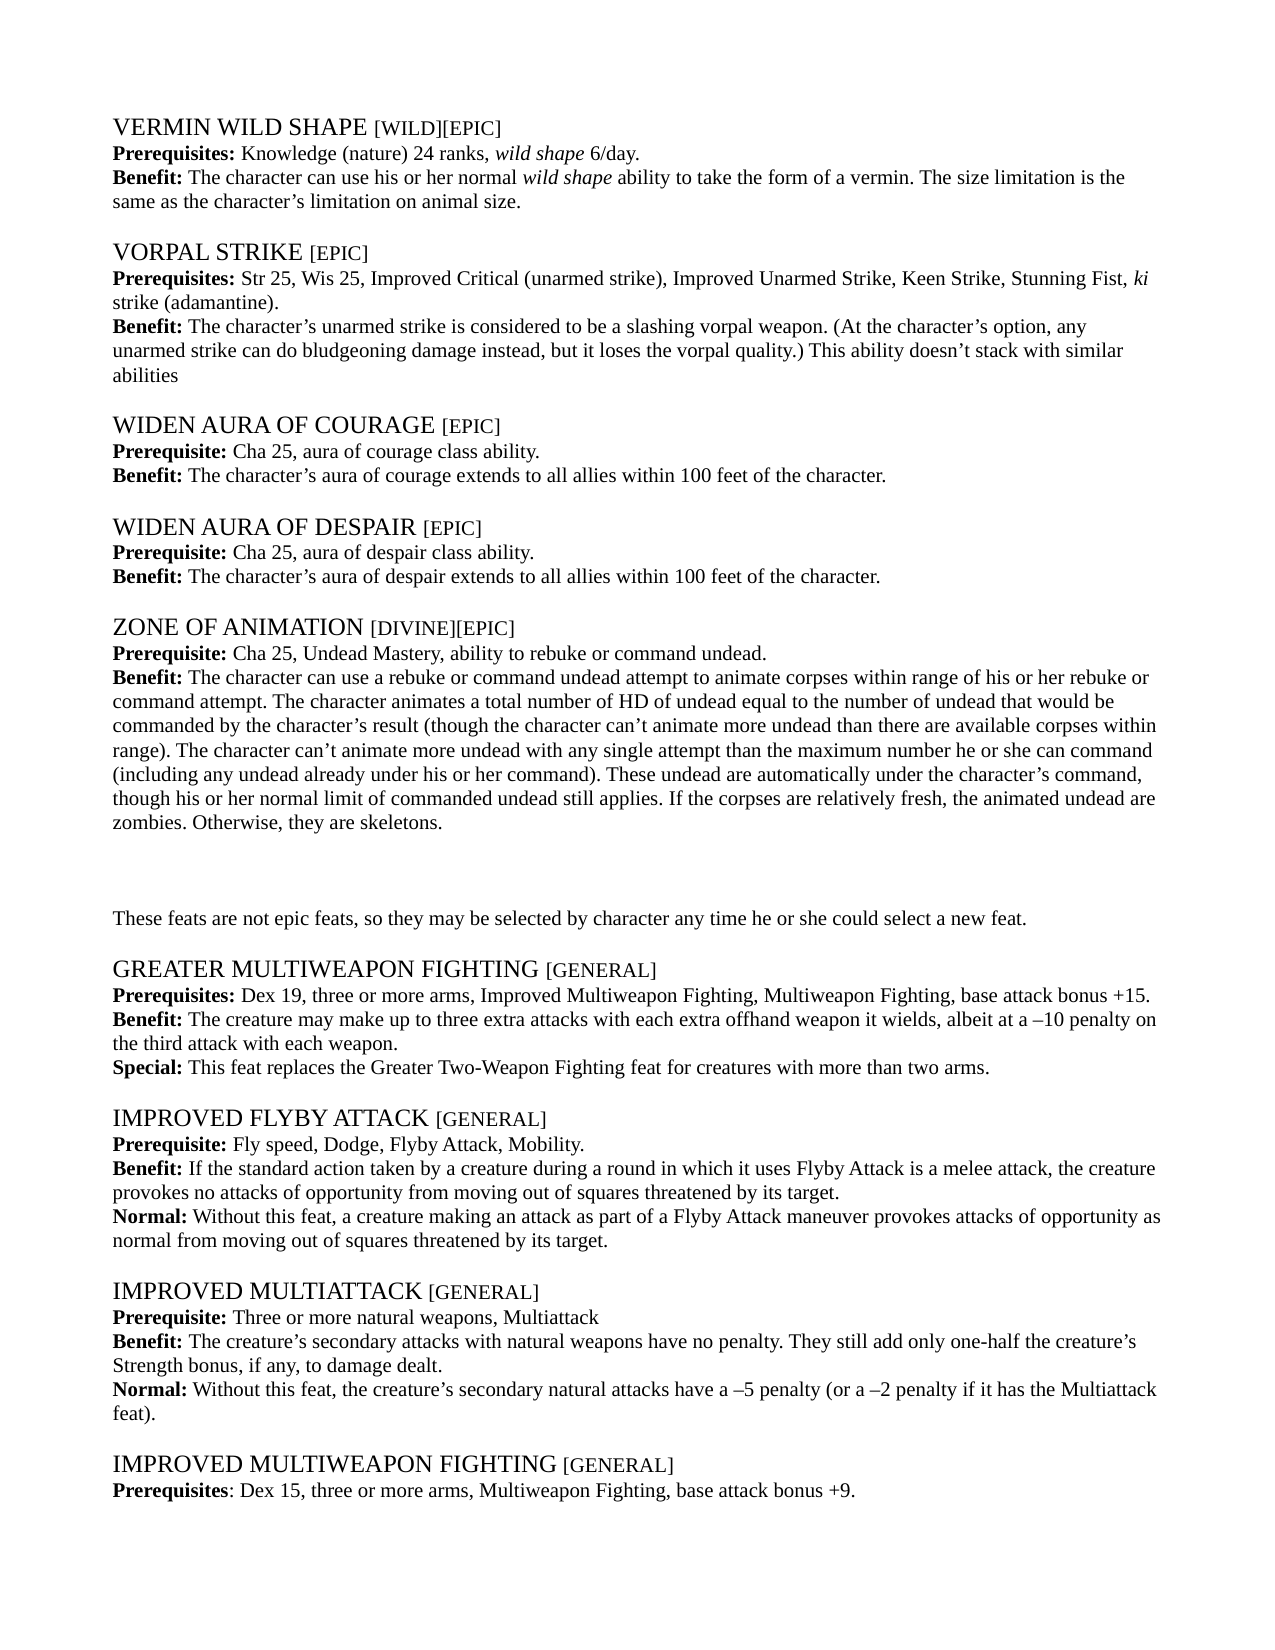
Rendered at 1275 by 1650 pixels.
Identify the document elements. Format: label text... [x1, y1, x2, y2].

text Benefit: The character’s unarmed strike is considered to be a slashing vorpal weapon. (At the character’s option, any unarmed strike can do bludgeoning damage instead, but it loses the vorpal quality.) This ability doesn’t stack with similar abilities [112, 314, 1162, 387]
text Prerequisites: Dex 15, three or more arms, Multiweapon Fighting, base attack bonus +9. [112, 1478, 1162, 1502]
text Prerequisites: Dex 19, three or more arms, Improved Multiweapon Fighting, Multiweapon Fighting, base attack bonus +15. [112, 983, 1162, 1007]
text VORPAL STRIKE [EPIC] [112, 237, 1162, 266]
text Prerequisite: Cha 25, aura of courage class ability. [112, 439, 1162, 463]
text IMPROVED FLYBY ATTACK [GENERAL] [112, 1103, 1162, 1132]
text ZONE OF ANIMATION [DIVINE][EPIC] [112, 612, 1162, 641]
text Benefit: The character’s aura of courage extends to all allies within 100 feet of the character. [112, 463, 1162, 487]
text Benefit: The character can use a rebuke or command undead attempt to animate corpses within range of his or her rebuke or command attempt. The character animates a total number of HD of undead equal to the number of undead that would be commanded by the character’s result (though the character can’t animate more undead than there are available corpses within range). The character can’t animate more undead with any single attempt than the maximum number he or she can command (including any undead already under his or her command). These undead are automatically under the character’s command, though his or her normal limit of commanded undead still applies. If the corpses are relatively fresh, the animated undead are zombies. Otherwise, they are skeletons. [112, 665, 1162, 834]
text VERMIN WILD SHAPE [WILD][EPIC] [112, 112, 1162, 141]
text Benefit: The character’s aura of despair extends to all allies within 100 feet of the character. [112, 564, 1162, 588]
text Normal: Without this feat, a creature making an attack as part of a Flyby Attack maneuver provokes attacks of opportunity as normal from moving out of squares threatened by its target. [112, 1204, 1162, 1252]
text Prerequisite: Three or more natural weapons, Multiattack [112, 1305, 1162, 1329]
text WIDEN AURA OF DESPAIR [EPIC] [112, 512, 1162, 540]
text Prerequisite: Cha 25, Undead Mastery, ability to rebuke or command undead. [112, 641, 1162, 665]
text Special: This feat replaces the Greater Two-Weapon Fighting feat for creatures with more than two arms. [112, 1055, 1162, 1079]
subtitle These feats are not epic feats, so they may be selected by character any time he or she could select a new feat. [112, 906, 1162, 930]
text Benefit: The creature may make up to three extra attacks with each extra offhand weapon it wields, albeit at a –10 penalty on the third attack with each weapon. [112, 1007, 1162, 1055]
text WIDEN AURA OF COURAGE [EPIC] [112, 411, 1162, 439]
text IMPROVED MULTIWEAPON FIGHTING [GENERAL] [112, 1449, 1162, 1478]
text Normal: Without this feat, the creature’s secondary natural attacks have a –5 penalty (or a –2 penalty if it has the Multiattack feat). [112, 1377, 1162, 1425]
text IMPROVED MULTIATTACK [GENERAL] [112, 1276, 1162, 1305]
text Benefit: The creature’s secondary attacks with natural weapons have no penalty. They still add only one-half the creature’s Strength bonus, if any, to damage dealt. [112, 1329, 1162, 1377]
text Benefit: If the standard action taken by a creature during a round in which it uses Flyby Attack is a melee attack, the creature provokes no attacks of opportunity from moving out of squares threatened by its target. [112, 1156, 1162, 1204]
text GREATER MULTIWEAPON FIGHTING [GENERAL] [112, 954, 1162, 983]
text Benefit: The character can use his or her normal wild shape ability to take the form of a vermin. The size limitation is the same as the character’s limitation on animal size. [112, 165, 1162, 213]
text Prerequisite: Cha 25, aura of despair class ability. [112, 540, 1162, 564]
text Prerequisites: Knowledge (nature) 24 ranks, wild shape 6/day. [112, 141, 1162, 165]
text Prerequisites: Str 25, Wis 25, Improved Critical (unarmed strike), Improved Unarmed Strike, Keen Strike, Stunning Fist, ki strike (adamantine). [112, 266, 1162, 314]
text Prerequisite: Fly speed, Dodge, Flyby Attack, Mobility. [112, 1132, 1162, 1156]
